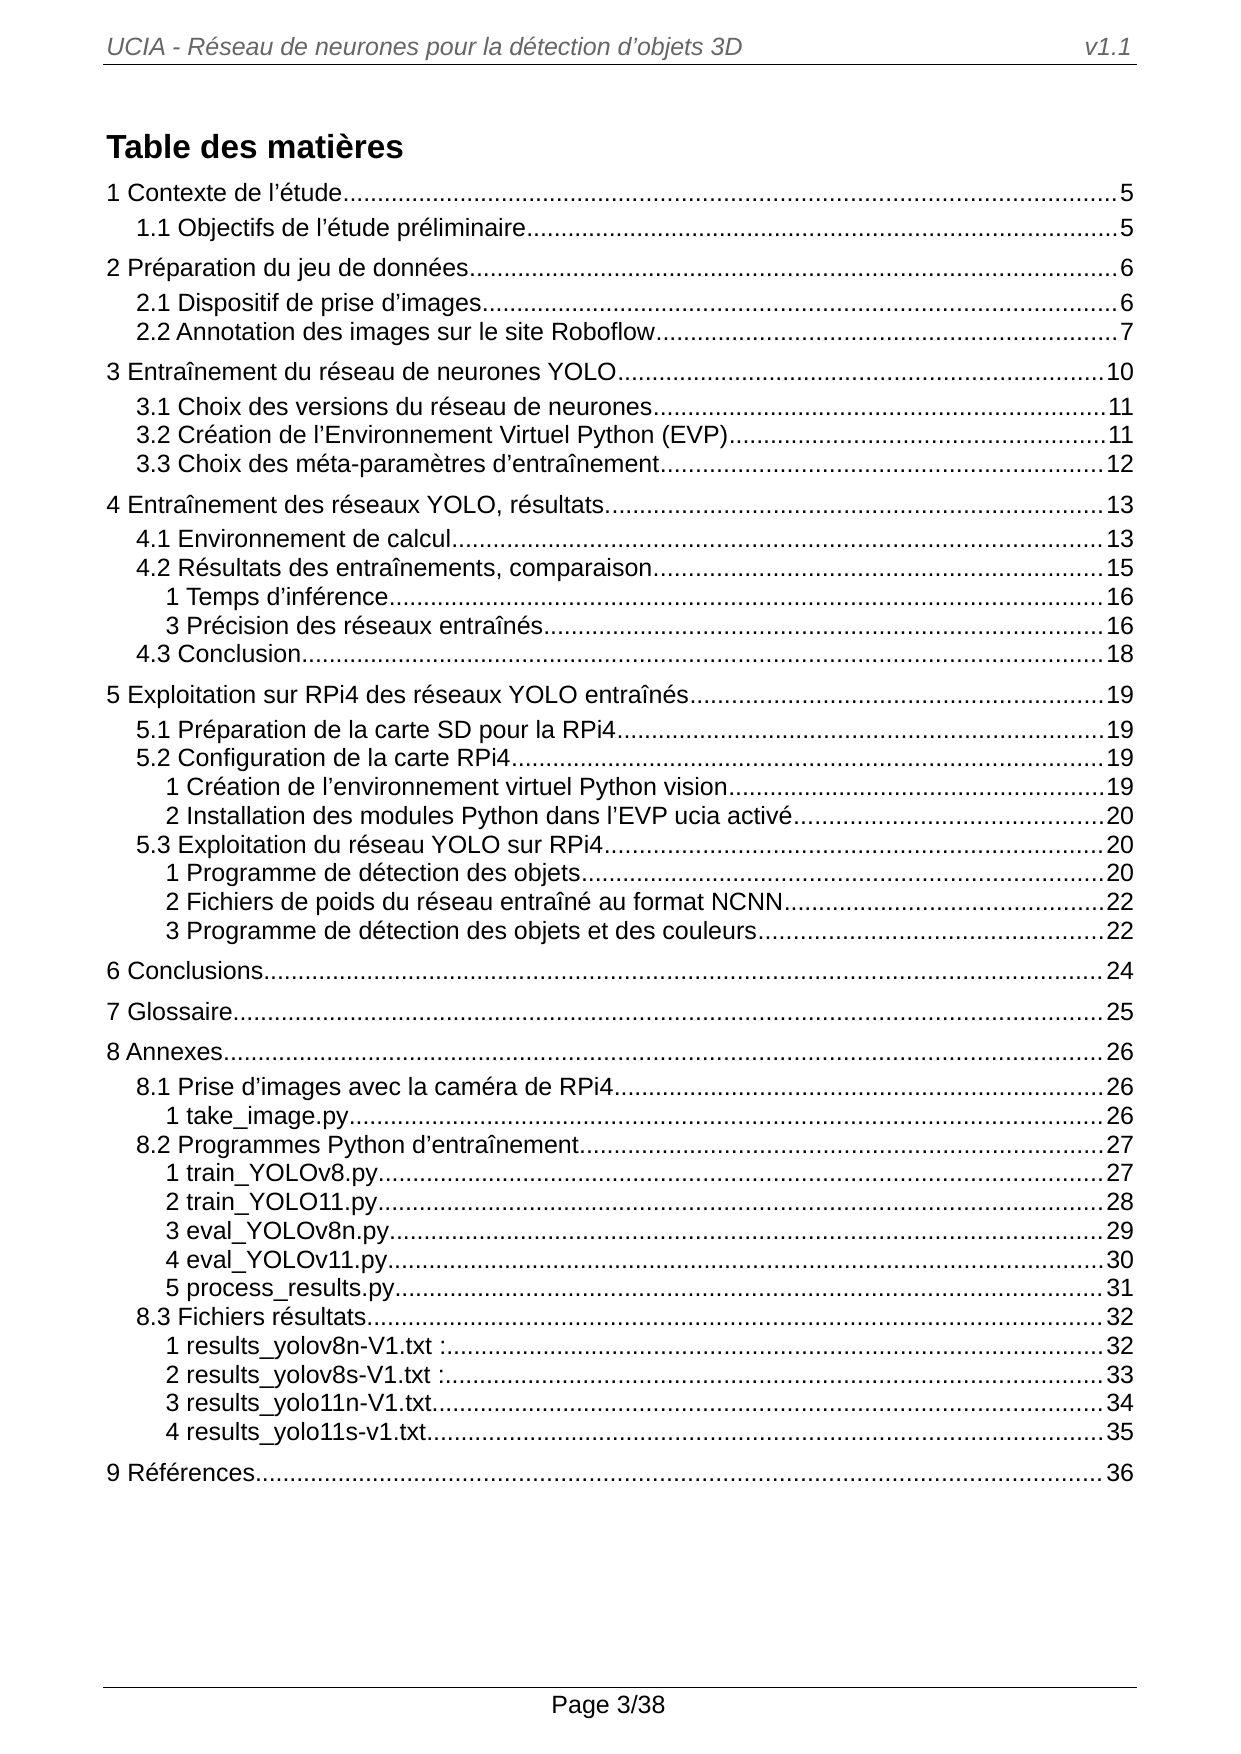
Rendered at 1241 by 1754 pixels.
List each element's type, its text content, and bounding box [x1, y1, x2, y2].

text 2 Installation des modules Python dans l’EVP ucia activé 20 [165, 801, 1134, 829]
text 8.3 Fichiers résultats 32 [136, 1302, 1134, 1331]
text 4 results_yolo11s-v1.txt 35 [165, 1417, 1134, 1446]
text 4.3 Conclusion 18 [136, 639, 1134, 668]
text 3.2 Création de l’Environnement Virtuel Python (EVP) 11 [136, 420, 1134, 449]
text 4 eval_YOLOv11.py 30 [165, 1244, 1134, 1273]
text 7 Glossaire 25 [106, 997, 1134, 1026]
text 8.1 Prise d’images avec la caméra de RPi4 26 [136, 1072, 1134, 1101]
text 1.1 Objectifs de l’étude préliminaire 5 [136, 212, 1134, 241]
text 1 Temps d’inférence 16 [165, 582, 1134, 611]
text 5.1 Préparation de la carte SD pour la RPi4 19 [136, 714, 1134, 743]
text 3.1 Choix des versions du réseau de neurones 11 [136, 392, 1134, 420]
subtitle Table des matières [106, 127, 1134, 165]
text 1 Création de l’environnement virtuel Python vision 19 [165, 772, 1134, 801]
text 4.1 Environnement de calcul 13 [136, 524, 1134, 553]
text 2.1 Dispositif de prise d’images 6 [136, 288, 1134, 316]
text 5 Exploitation sur RPi4 des réseaux YOLO entraînés 19 [106, 680, 1134, 709]
text 2 results_yolov8s-V1.txt : 33 [165, 1359, 1134, 1388]
text 2.2 Annotation des images sur le site Roboflow 7 [136, 316, 1134, 345]
text 3 Précision des réseaux entraînés 16 [165, 611, 1134, 639]
text 3 results_yolo11n-V1.txt 34 [165, 1388, 1134, 1417]
text 2 Fichiers de poids du réseau entraîné au format NCNN 22 [165, 887, 1134, 916]
text 5.2 Configuration de la carte RPi4 19 [136, 743, 1134, 772]
text 3.3 Choix des méta-paramètres d’entraînement 12 [136, 449, 1134, 478]
text 5.3 Exploitation du réseau YOLO sur RPi4 20 [136, 829, 1134, 858]
text 8.2 Programmes Python d’entraînement 27 [136, 1129, 1134, 1158]
text 1 train_YOLOv8.py 27 [165, 1158, 1134, 1187]
text 4 Entraînement des réseaux YOLO, résultats. 13 [106, 490, 1134, 518]
text 3 Programme de détection des objets et des couleurs 22 [165, 916, 1134, 944]
text 6 Conclusions 24 [106, 956, 1134, 985]
text 3 eval_YOLOv8n.py 29 [165, 1216, 1134, 1244]
text 4.2 Résultats des entraînements, comparaison 15 [136, 553, 1134, 582]
text 1 Contexte de l’étude 5 [106, 178, 1134, 207]
text 2 train_YOLO11.py 28 [165, 1187, 1134, 1216]
text 2 Préparation du jeu de données 6 [106, 253, 1134, 282]
text 1 results_yolov8n-V1.txt : 32 [165, 1331, 1134, 1359]
text 5 process_results.py 31 [165, 1273, 1134, 1302]
text 1 take_image.py 26 [165, 1101, 1134, 1129]
text 8 Annexes 26 [106, 1037, 1134, 1066]
text 3 Entraînement du réseau de neurones YOLO 10 [106, 357, 1134, 386]
text 9 Références 36 [106, 1458, 1134, 1486]
text 1 Programme de détection des objets 20 [165, 858, 1134, 887]
